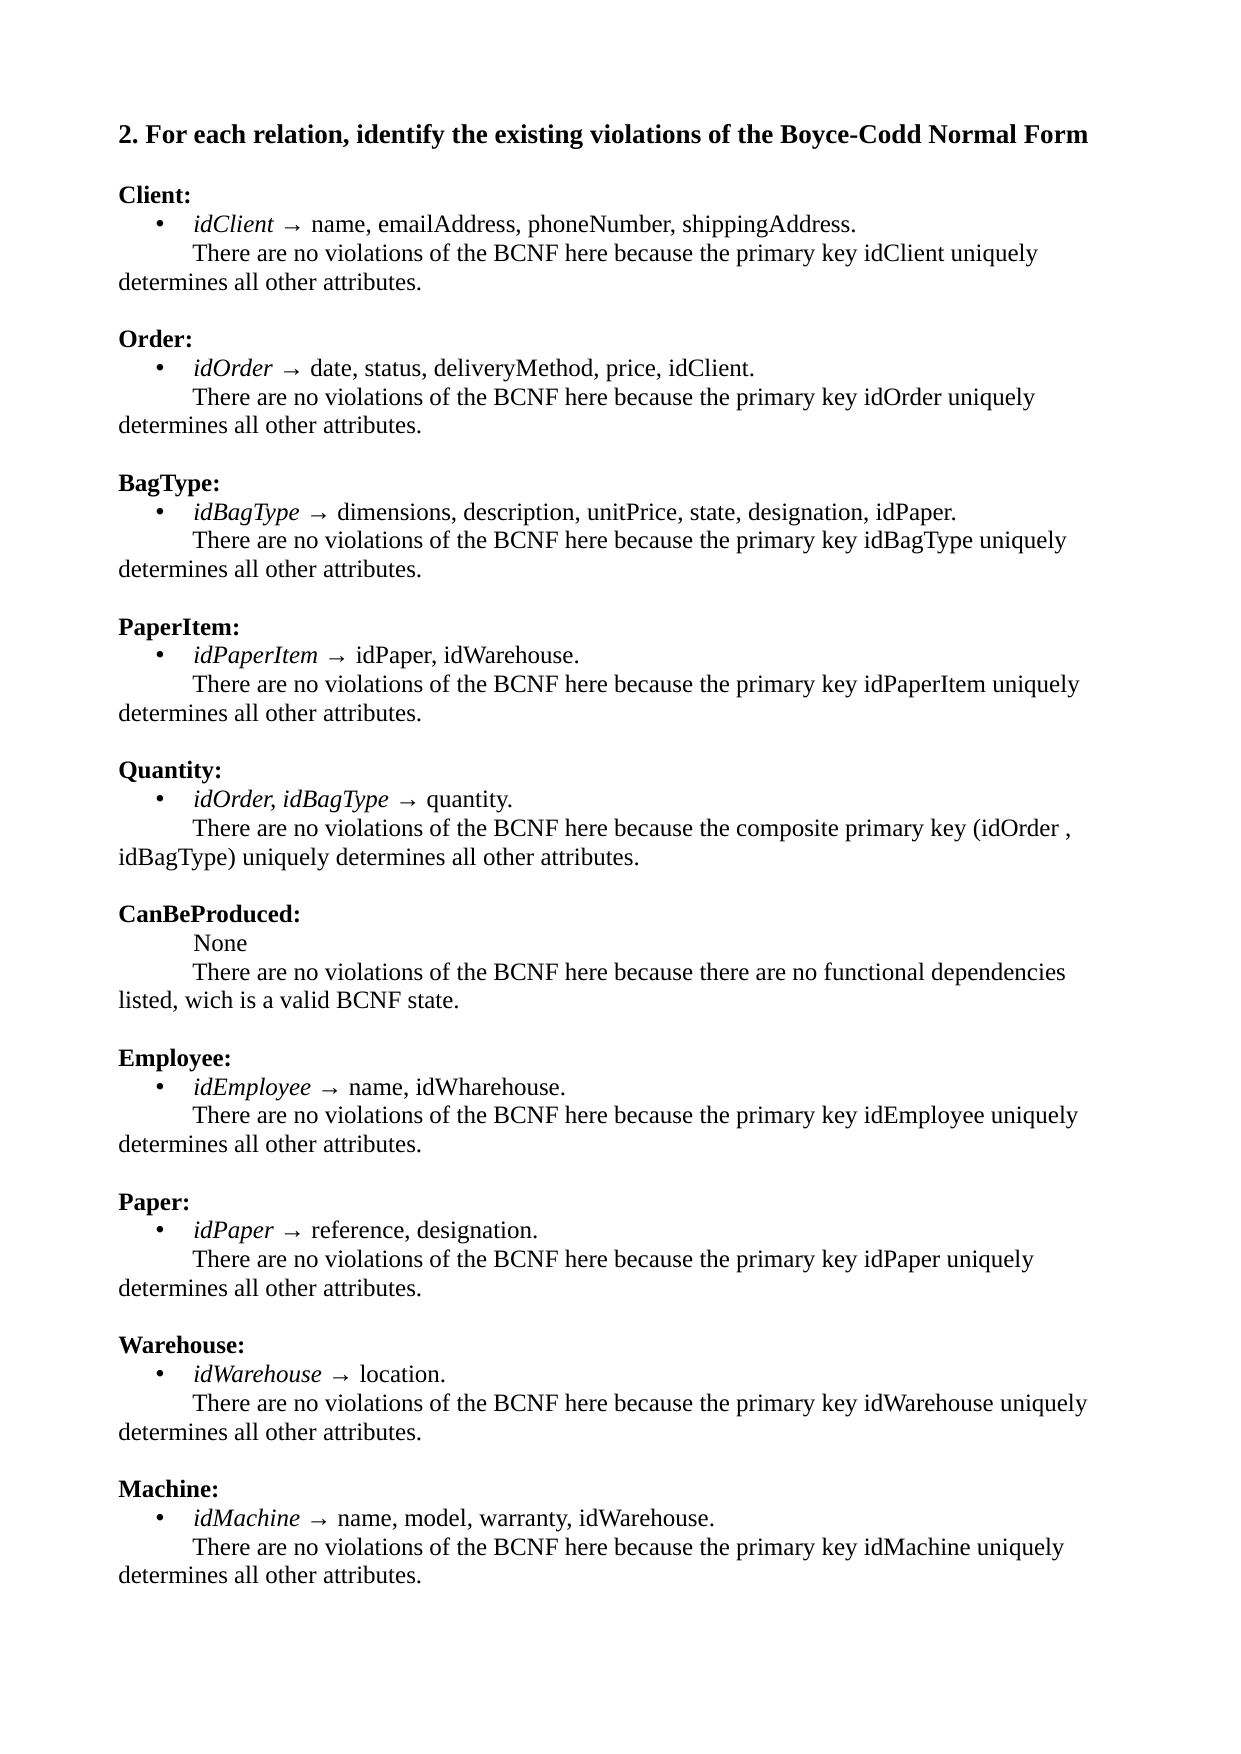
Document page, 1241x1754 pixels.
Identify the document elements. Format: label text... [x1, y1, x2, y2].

list idClient → name, emailAddress, phoneNumber, shippingAddress. [156, 209, 1122, 238]
text CanBeProduced: [118, 899, 1122, 928]
text There are no violations of the BCNF here because the primary key idMachine uniquely determines all other attributes. [118, 1532, 1122, 1589]
text Machine: [118, 1474, 1122, 1503]
text There are no violations of the BCNF here because the primary key idPaper uniquely determines all other attributes. [118, 1244, 1122, 1302]
list idWarehouse → location. [156, 1359, 1122, 1388]
text Warehouse: [118, 1330, 1122, 1359]
text Order: [118, 324, 1122, 353]
text There are no violations of the BCNF here because the primary key idWarehouse uniquely determines all other attributes. [118, 1388, 1122, 1445]
text BagType: [118, 468, 1122, 497]
text Paper: [118, 1187, 1122, 1215]
list idPaper → reference, designation. [156, 1215, 1122, 1244]
text 2. For each relation, identify the existing violations of the Boyce-Codd Normal Form [118, 118, 1122, 149]
list idPaperItem → idPaper, idWarehouse. [156, 640, 1122, 669]
text Client: [118, 180, 1122, 209]
list None [156, 928, 1122, 957]
text There are no violations of the BCNF here because the primary key idClient uniquely determines all other attributes. [118, 238, 1122, 295]
text PaperItem: [118, 612, 1122, 640]
list idMachine → name, model, warranty, idWarehouse. [156, 1503, 1122, 1532]
text Employee: [118, 1043, 1122, 1072]
list idEmployee → name, idWharehouse. [156, 1072, 1122, 1100]
text There are no violations of the BCNF here because the primary key idOrder uniquely determines all other attributes. [118, 382, 1122, 439]
list idBagType → dimensions, description, unitPrice, state, designation, idPaper. [156, 497, 1122, 525]
text There are no violations of the BCNF here because the primary key idPaperItem uniquely determines all other attributes. [118, 669, 1122, 727]
text There are no violations of the BCNF here because there are no functional dependencies listed, wich is a valid BCNF state. [118, 957, 1122, 1014]
text There are no violations of the BCNF here because the composite primary key (idOrder , idBagType) uniquely determines all other attributes. [118, 813, 1122, 870]
list idOrder, idBagType → quantity. [156, 784, 1122, 813]
text There are no violations of the BCNF here because the primary key idBagType uniquely determines all other attributes. [118, 525, 1122, 583]
text Quantity: [118, 755, 1122, 784]
text There are no violations of the BCNF here because the primary key idEmployee uniquely determines all other attributes. [118, 1100, 1122, 1158]
list idOrder → date, status, deliveryMethod, price, idClient. [156, 353, 1122, 382]
